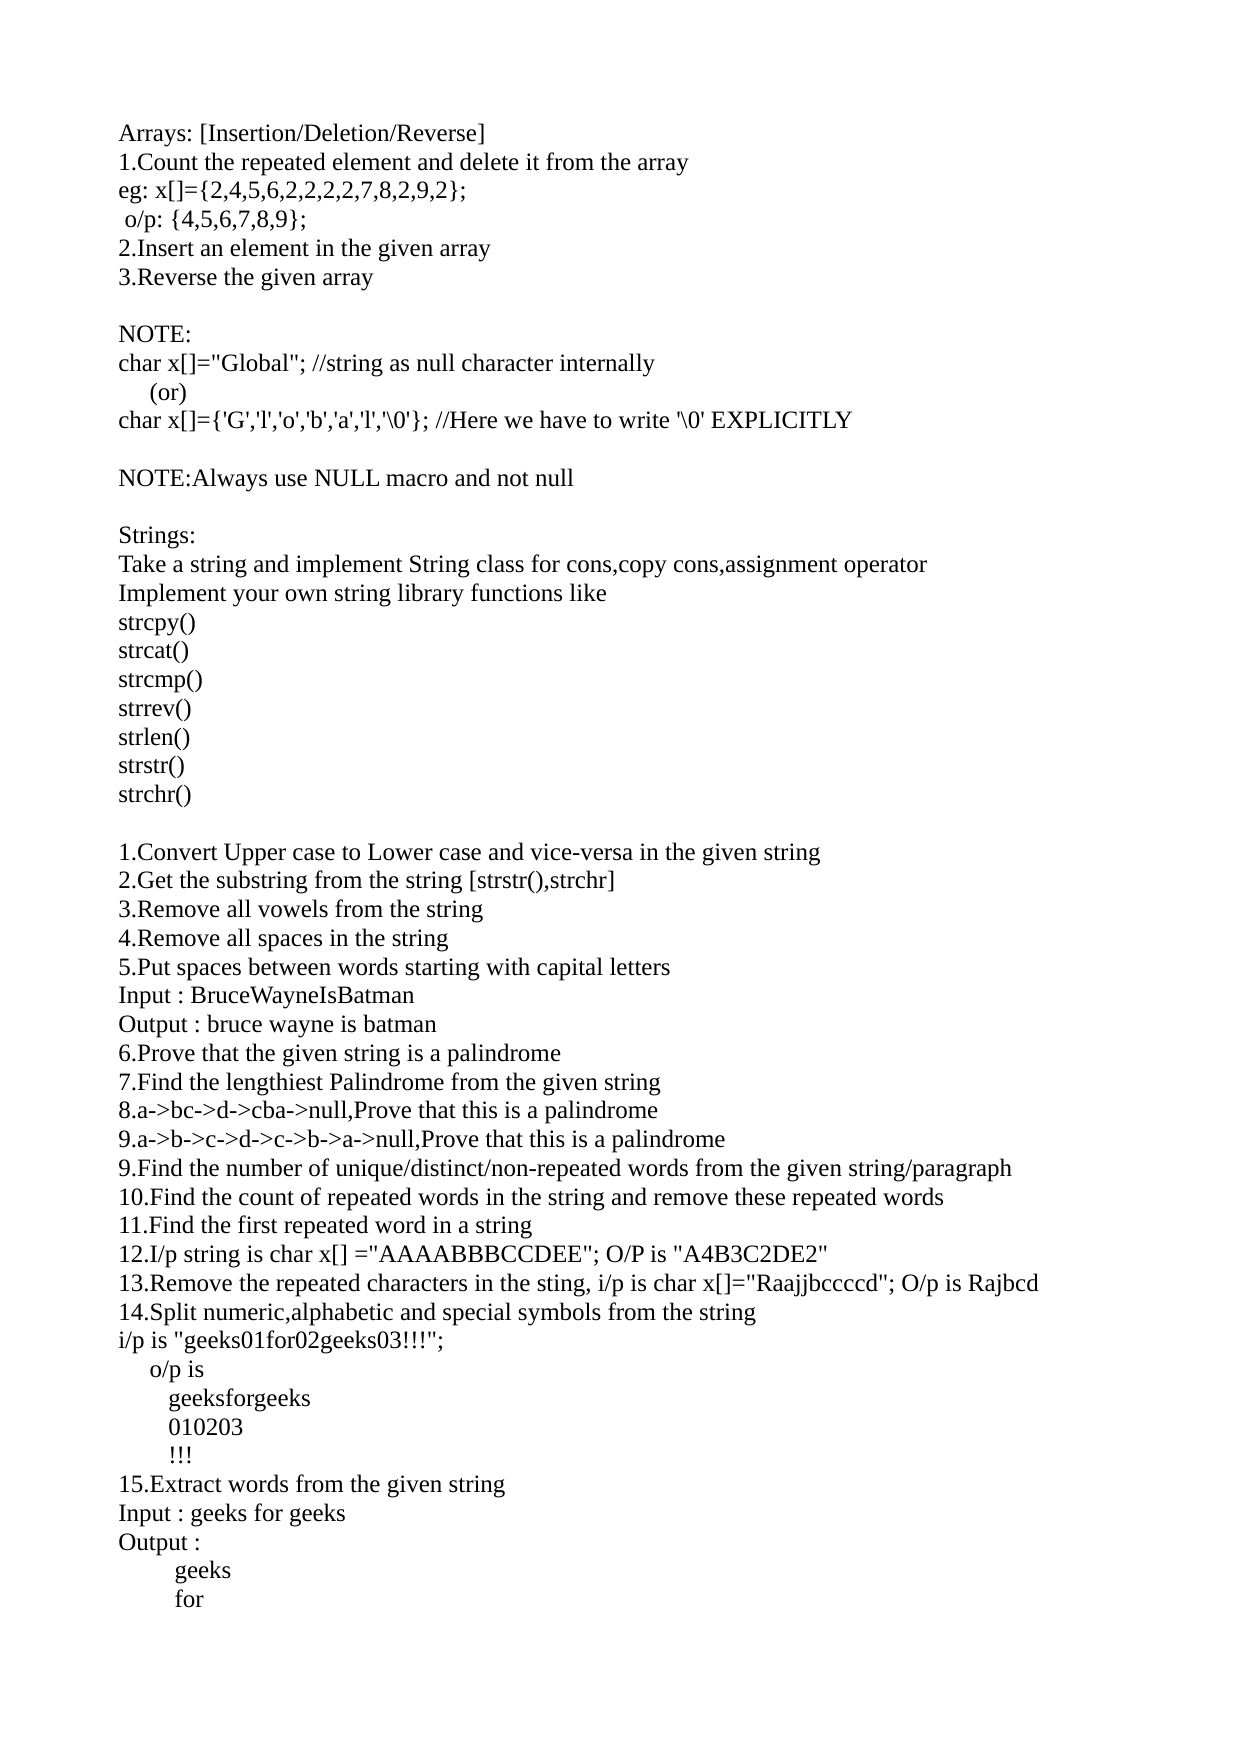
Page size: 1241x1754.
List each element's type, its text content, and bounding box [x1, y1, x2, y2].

text char x[]={'G','l','o','b','a','l','\0'}; //Here we have to write '\0' EXPLICITLY NOTE:Always use NULL macro and not null [118, 406, 1122, 492]
text Arrays: [Insertion/Deletion/Reverse] 1.Count the repeated element and delete it from the array eg: x[]={2,4,5,6,2,2,2,2,7,8,2,9,2}; o/p: {4,5,6,7,8,9}; 2.Insert an element in the given array 3.Reverse the given array NOTE: [118, 118, 1122, 348]
text char x[]="Global"; //string as null character internally [118, 348, 1122, 377]
text (or) [118, 377, 1122, 406]
text Strings: Take a string and implement String class for cons,copy cons,assignment operator Implement your own string library functions like strcpy() strcat() strcmp() strrev() strlen() strstr() strchr() 1.Convert Upper case to Lower case and vice-versa in the given string 2.Get the substring from the string [strstr(),strchr] 3.Remove all vowels from the string 4.Remove all spaces in the string 5.Put spaces between words starting with capital letters Input : BruceWayneIsBatman Output : bruce wayne is batman 6.Prove that the given string is a palindrome 7.Find the lengthiest Palindrome from the given string 8.a->bc->d->cba->null,Prove that this is a palindrome 9.a->b->c->d->c->b->a->null,Prove that this is a palindrome 9.Find the number of unique/distinct/non-repeated words from the given string/paragraph 10.Find the count of repeated words in the string and remove these repeated words 11.Find the first repeated word in a string 12.I/p string is char x[] ="AAAABBBCCDEE"; O/P is "A4B3C2DE2" 13.Remove the repeated characters in the sting, i/p is char x[]="Raajjbccccd"; O/p is Rajbcd 14.Split numeric,alphabetic and special symbols from the string i/p is "geeks01for02geeks03!!!"; o/p is geeksforgeeks 010203 !!! 15.Extract words from the given string Input : geeks for geeks Output : geeks for [118, 492, 1122, 1613]
